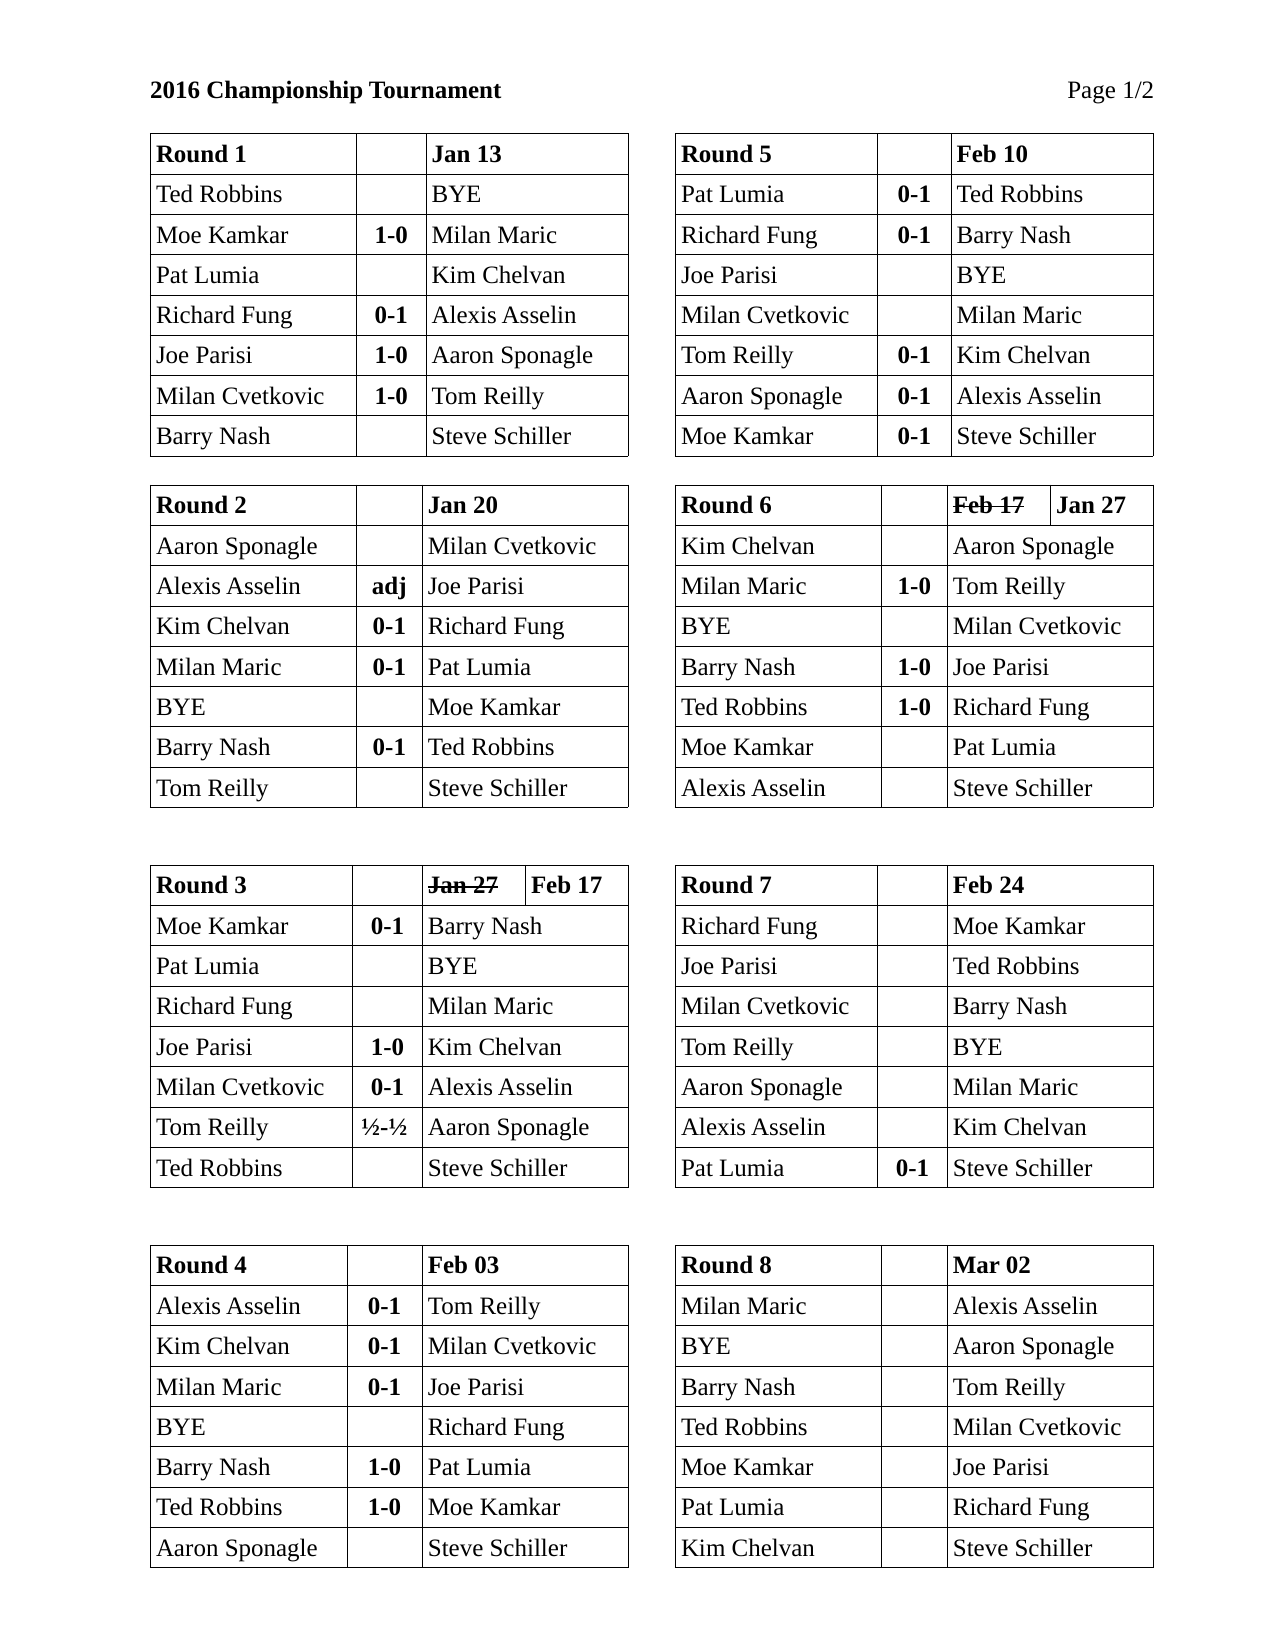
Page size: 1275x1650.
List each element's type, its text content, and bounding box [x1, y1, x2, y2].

table_cell Kim Chelvan [427, 255, 628, 294]
table_cell [882, 1326, 947, 1366]
table_cell Moe Kamkar [423, 1488, 628, 1527]
table_cell Moe Kamkar [423, 687, 628, 726]
table_cell [882, 1367, 947, 1406]
table_cell Milan Cvetkovic [948, 1407, 1153, 1446]
table_header Feb 17 [526, 866, 628, 905]
table_cell Alexis Asselin [676, 768, 881, 807]
table_header Round 2 [151, 486, 356, 525]
table_cell Moe Kamkar [151, 215, 356, 254]
table_header [357, 134, 426, 173]
table_cell Kim Chelvan [948, 1108, 1153, 1147]
table_header [878, 134, 951, 173]
table_cell [882, 526, 947, 565]
table_cell Tom Reilly [948, 1367, 1153, 1406]
table_cell Steve Schiller [427, 416, 628, 456]
table_cell 0-1 [878, 215, 951, 254]
table_cell [357, 687, 422, 726]
table_cell Steve Schiller [423, 1528, 628, 1567]
table_cell Barry Nash [151, 727, 356, 767]
table_cell Kim Chelvan [676, 1528, 881, 1567]
table_cell Tom Reilly [948, 566, 1153, 606]
table_cell Milan Maric [151, 647, 356, 686]
table_cell Joe Parisi [948, 1447, 1153, 1487]
table_cell [882, 727, 947, 767]
table_cell Tom Reilly [427, 376, 628, 415]
table_cell Aaron Sponagle [948, 526, 1153, 565]
table_cell [882, 607, 947, 646]
table_cell Steve Schiller [423, 768, 628, 807]
table_cell Pat Lumia [423, 647, 628, 686]
table_cell [882, 1528, 947, 1567]
table_cell BYE [948, 1027, 1153, 1066]
table_header [878, 866, 947, 905]
table_cell Milan Cvetkovic [423, 1326, 628, 1366]
table_header Feb 10 [952, 134, 1153, 173]
table_header Round 6 [676, 486, 881, 525]
table_cell 1-0 [348, 1488, 422, 1527]
table_cell BYE [676, 1326, 881, 1366]
table_cell Tom Reilly [423, 1286, 628, 1325]
table_cell Barry Nash [151, 416, 356, 456]
table_cell [353, 1148, 422, 1187]
table_cell 0-1 [357, 607, 422, 646]
table_cell [357, 526, 422, 565]
table_cell Milan Maric [676, 1286, 881, 1325]
table_header Feb 17 [948, 486, 1050, 525]
table_cell Kim Chelvan [676, 526, 881, 565]
table_header [882, 1246, 947, 1285]
table_cell 0-1 [357, 296, 426, 335]
table_cell [357, 416, 426, 456]
table_cell [353, 987, 422, 1026]
table_cell Joe Parisi [423, 1367, 628, 1406]
table_cell Kim Chelvan [423, 1027, 628, 1066]
table_cell Steve Schiller [948, 1148, 1153, 1187]
table_cell Moe Kamkar [948, 906, 1153, 945]
table_cell Aaron Sponagle [676, 376, 877, 415]
table_cell Aaron Sponagle [151, 526, 356, 565]
table_cell Alexis Asselin [151, 1286, 347, 1325]
table_cell Aaron Sponagle [948, 1326, 1153, 1366]
table_cell 0-1 [878, 175, 951, 214]
table_cell Barry Nash [423, 906, 628, 945]
table_cell Alexis Asselin [676, 1108, 877, 1147]
table_cell Pat Lumia [676, 175, 877, 214]
table_header [348, 1246, 422, 1285]
table_header [353, 866, 422, 905]
table_cell Pat Lumia [151, 255, 356, 294]
table_cell [357, 255, 426, 294]
table_cell Milan Maric [676, 566, 881, 606]
table_cell Moe Kamkar [676, 416, 877, 456]
table_cell Milan Maric [423, 987, 628, 1026]
table_header Jan 20 [423, 486, 628, 525]
table_header Round 3 [151, 866, 352, 905]
table_cell Aaron Sponagle [151, 1528, 347, 1567]
table_cell 1-0 [353, 1027, 422, 1066]
table_cell Milan Maric [427, 215, 628, 254]
table_header Round 1 [151, 134, 356, 173]
table_cell 0-1 [357, 727, 422, 767]
table_cell Steve Schiller [948, 1528, 1153, 1567]
table_cell Tom Reilly [676, 1027, 877, 1066]
table_header Round 7 [676, 866, 877, 905]
table_header [882, 486, 947, 525]
table_cell Barry Nash [676, 647, 881, 686]
table_cell Milan Cvetkovic [151, 376, 356, 415]
table_header Mar 02 [948, 1246, 1153, 1285]
table_cell Joe Parisi [948, 647, 1153, 686]
table_cell [878, 1067, 947, 1107]
table_cell 0-1 [878, 376, 951, 415]
table_header Round 8 [676, 1246, 881, 1285]
table_cell [878, 296, 951, 335]
table_cell [878, 1108, 947, 1147]
table_cell Kim Chelvan [952, 336, 1153, 375]
table_cell [357, 175, 426, 214]
table_cell Moe Kamkar [151, 906, 352, 945]
table_cell [348, 1407, 422, 1446]
table_cell Alexis Asselin [952, 376, 1153, 415]
table_header Round 5 [676, 134, 877, 173]
table_cell Ted Robbins [948, 946, 1153, 986]
table_cell 0-1 [353, 906, 422, 945]
table_cell Pat Lumia [676, 1488, 881, 1527]
table_cell Joe Parisi [151, 1027, 352, 1066]
table_cell Milan Maric [952, 296, 1153, 335]
table_header Feb 24 [948, 866, 1153, 905]
table_cell Aaron Sponagle [423, 1108, 628, 1147]
table_cell Milan Maric [948, 1067, 1153, 1107]
table_cell adj [357, 566, 422, 606]
table_cell Richard Fung [948, 1488, 1153, 1527]
table_cell Ted Robbins [151, 1488, 347, 1527]
table_cell Alexis Asselin [427, 296, 628, 335]
table_cell Barry Nash [952, 215, 1153, 254]
table_header [357, 486, 422, 525]
table_cell Richard Fung [676, 215, 877, 254]
table_cell Barry Nash [948, 987, 1153, 1026]
table_cell 1-0 [357, 336, 426, 375]
table_cell Aaron Sponagle [676, 1067, 877, 1107]
table_cell Milan Cvetkovic [676, 296, 877, 335]
table_cell Tom Reilly [151, 1108, 352, 1147]
table_cell Moe Kamkar [676, 1447, 881, 1487]
table_cell Richard Fung [676, 906, 877, 945]
table_cell [878, 255, 951, 294]
table_cell [878, 906, 947, 945]
table_cell Kim Chelvan [151, 1326, 347, 1366]
table_cell 1-0 [882, 566, 947, 606]
table_cell Milan Cvetkovic [423, 526, 628, 565]
table_cell Richard Fung [948, 687, 1153, 726]
table_cell Alexis Asselin [423, 1067, 628, 1107]
table_cell 0-1 [878, 416, 951, 456]
table_cell Steve Schiller [948, 768, 1153, 807]
table_cell Steve Schiller [952, 416, 1153, 456]
table_cell 1-0 [357, 376, 426, 415]
table_header Feb 03 [423, 1246, 628, 1285]
table_cell Richard Fung [423, 607, 628, 646]
table_header Jan 27 [423, 866, 525, 905]
table_cell [882, 1407, 947, 1446]
table_cell Pat Lumia [948, 727, 1153, 767]
table_cell Richard Fung [151, 987, 352, 1026]
table_cell Milan Cvetkovic [948, 607, 1153, 646]
table_cell Joe Parisi [151, 336, 356, 375]
table_cell 1-0 [882, 687, 947, 726]
table_cell [357, 768, 422, 807]
table_cell Barry Nash [151, 1447, 347, 1487]
table_cell [878, 1027, 947, 1066]
table_cell Joe Parisi [676, 946, 877, 986]
table_cell Alexis Asselin [948, 1286, 1153, 1325]
table_cell Tom Reilly [151, 768, 356, 807]
table_cell 0-1 [348, 1326, 422, 1366]
table_cell Milan Maric [151, 1367, 347, 1406]
table_cell Milan Cvetkovic [151, 1067, 352, 1107]
table_cell Steve Schiller [423, 1148, 628, 1187]
table_header Jan 13 [427, 134, 628, 173]
table_cell Ted Robbins [676, 687, 881, 726]
table_cell 1-0 [882, 647, 947, 686]
table_cell Pat Lumia [423, 1447, 628, 1487]
table_cell BYE [151, 1407, 347, 1446]
table_cell Joe Parisi [423, 566, 628, 606]
table_cell 1-0 [348, 1447, 422, 1487]
table_cell 0-1 [353, 1067, 422, 1107]
table_cell [348, 1528, 422, 1567]
table_cell [882, 1447, 947, 1487]
table_cell [878, 987, 947, 1026]
table_cell 0-1 [878, 336, 951, 375]
table_cell [353, 946, 422, 986]
table_cell 0-1 [357, 647, 422, 686]
table_cell Ted Robbins [151, 175, 356, 214]
table_header Round 4 [151, 1246, 347, 1285]
table_cell Ted Robbins [423, 727, 628, 767]
table_cell BYE [151, 687, 356, 726]
table_cell ½-½ [353, 1108, 422, 1147]
table_cell Kim Chelvan [151, 607, 356, 646]
table_cell Ted Robbins [952, 175, 1153, 214]
table_cell Pat Lumia [676, 1148, 877, 1187]
table_cell Milan Cvetkovic [676, 987, 877, 1026]
table_cell 1-0 [357, 215, 426, 254]
table_cell [882, 1286, 947, 1325]
table_cell Joe Parisi [676, 255, 877, 294]
table_cell Richard Fung [423, 1407, 628, 1446]
table_cell 0-1 [348, 1367, 422, 1406]
table_cell BYE [676, 607, 881, 646]
table_cell 0-1 [348, 1286, 422, 1325]
table_cell BYE [952, 255, 1153, 294]
table_header Jan 27 [1051, 486, 1153, 525]
table_cell Ted Robbins [151, 1148, 352, 1187]
table_cell [882, 768, 947, 807]
table_cell Ted Robbins [676, 1407, 881, 1446]
table_cell Richard Fung [151, 296, 356, 335]
table_cell Moe Kamkar [676, 727, 881, 767]
table_cell BYE [427, 175, 628, 214]
table_cell [878, 946, 947, 986]
table_cell BYE [423, 946, 628, 986]
table_cell [882, 1488, 947, 1527]
table_cell Tom Reilly [676, 336, 877, 375]
table_cell Barry Nash [676, 1367, 881, 1406]
table_cell Aaron Sponagle [427, 336, 628, 375]
table_cell Alexis Asselin [151, 566, 356, 606]
table_cell Pat Lumia [151, 946, 352, 986]
table_cell 0-1 [878, 1148, 947, 1187]
